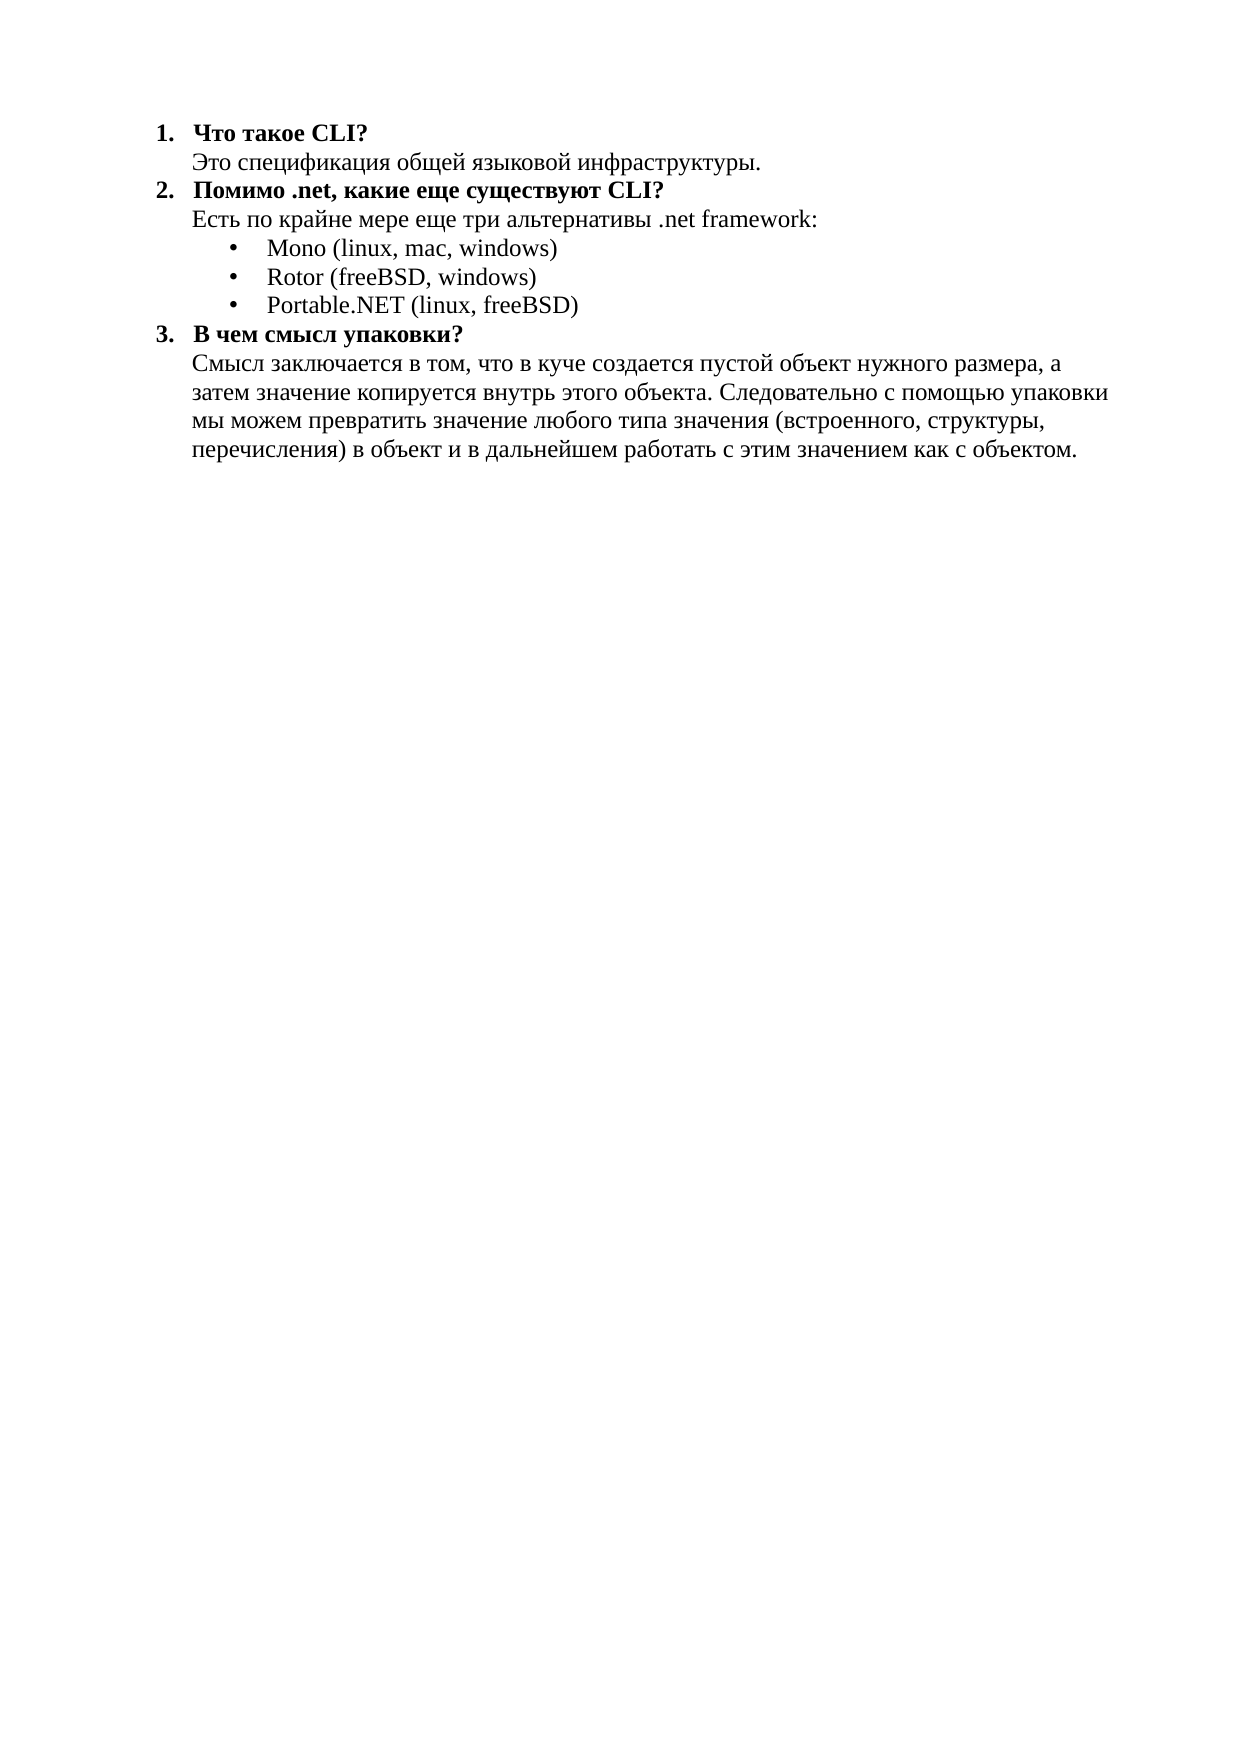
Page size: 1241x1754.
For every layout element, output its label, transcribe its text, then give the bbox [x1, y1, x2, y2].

text Есть по крайне мере еще три альтернативы .net framework: [192, 204, 1122, 233]
list Portable.NET (linux, freeBSD) [229, 291, 1122, 319]
text Смысл заключается в том, что в куче создается пустой объект нужного размера, а затем значение копируется внутрь этого объекта. Следовательно с помощью упаковки мы можем превратить значение любого типа значения (встроенного, структуры, перечисления) в объект и в дальнейшем работать с этим значением как с объектом. [192, 348, 1122, 463]
list Mono (linux, mac, windows) [229, 233, 1122, 262]
text Это спецификация общей языковой инфраструктуры. [192, 147, 1122, 176]
list Помимо .net, какие еще существуют CLI? [156, 176, 1122, 204]
list Rotor (freeBSD, windows) [229, 262, 1122, 291]
list Что такое CLI? [156, 118, 1122, 147]
list В чем смысл упаковки? [156, 319, 1122, 348]
